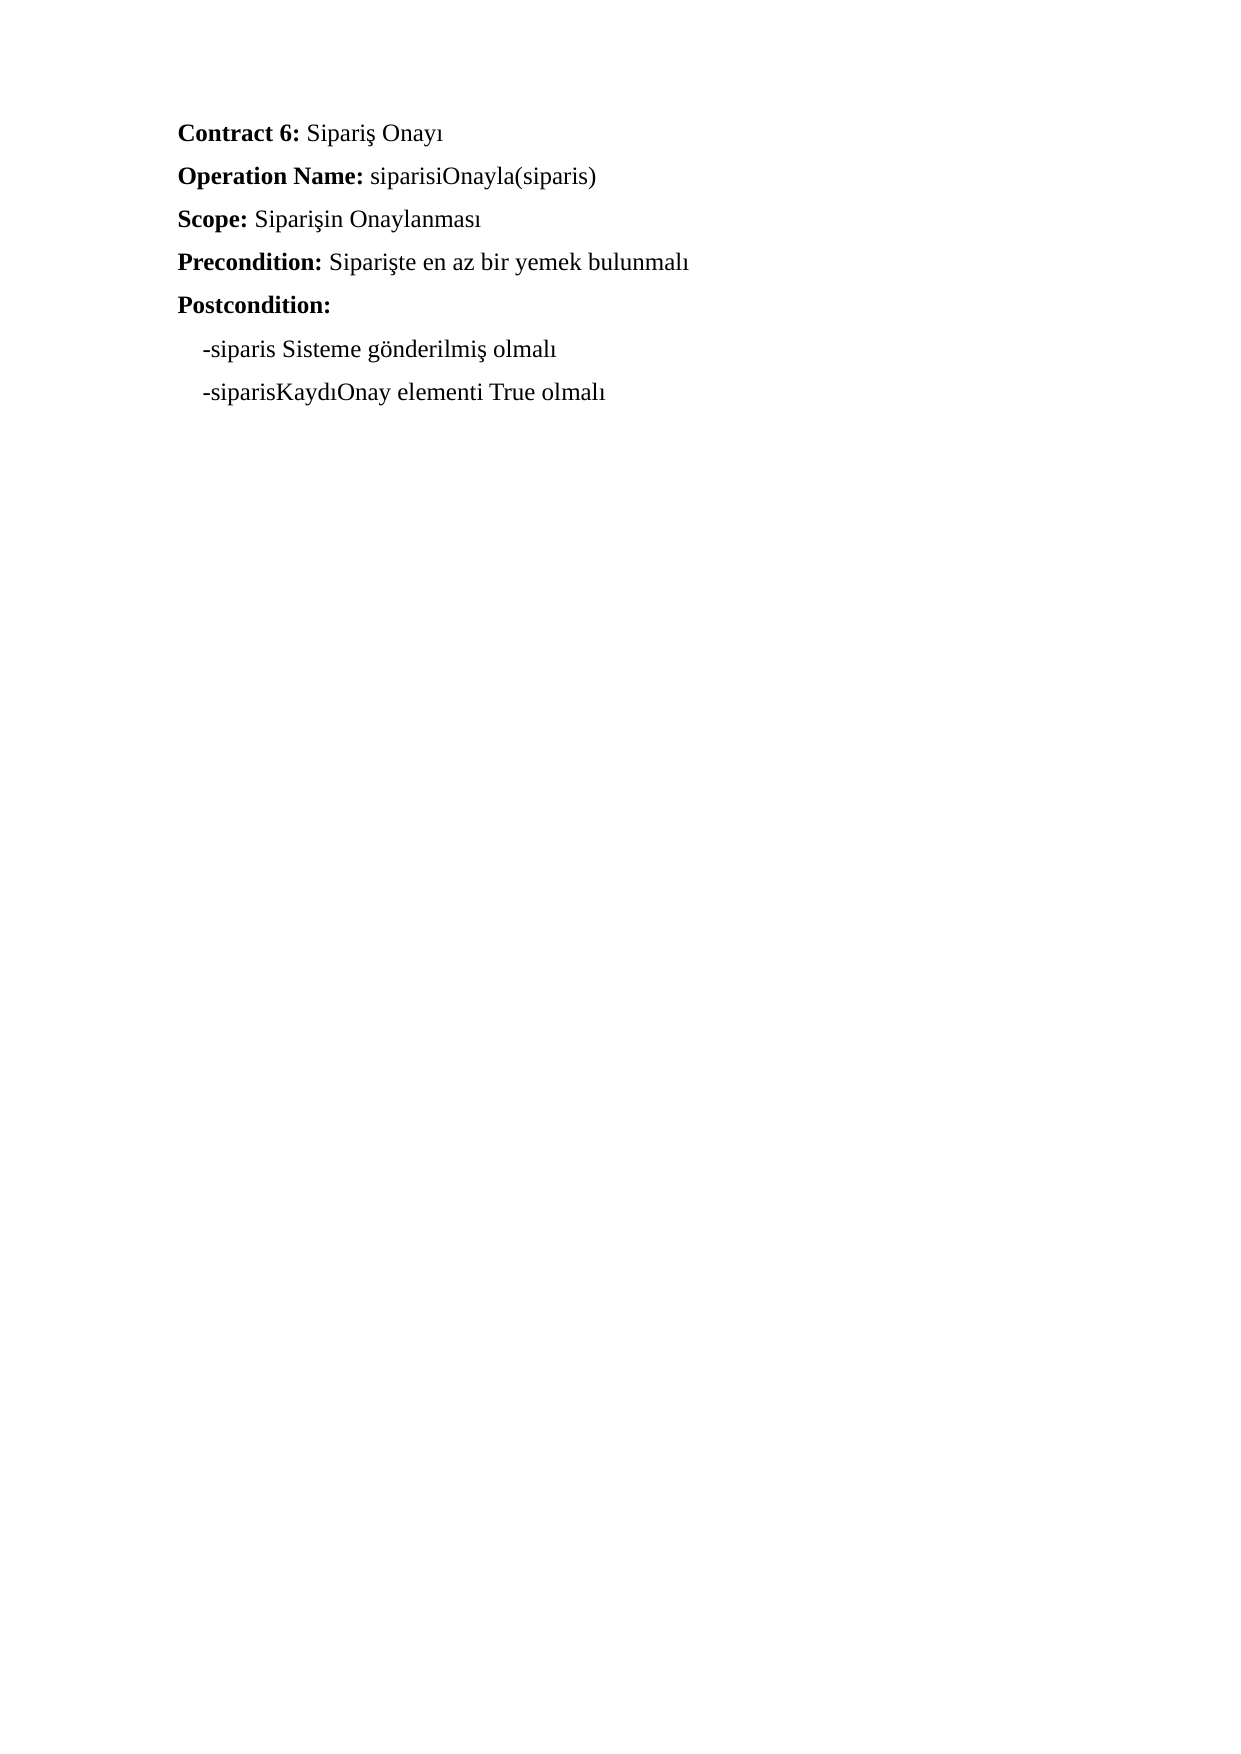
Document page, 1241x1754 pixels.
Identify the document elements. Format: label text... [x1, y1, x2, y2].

text -siparis Sisteme gönderilmiş olmalı [118, 334, 1122, 362]
text Operation Name: siparisiOnayla(siparis) [118, 161, 1122, 190]
text Postcondition: [118, 291, 1122, 319]
text -siparisKaydıOnay elementi True olmalı [118, 377, 1122, 406]
text Precondition: Siparişte en az bir yemek bulunmalı [118, 247, 1122, 276]
text Scope: Siparişin Onaylanması [118, 204, 1122, 233]
text Contract 6: Sipariş Onayı [118, 118, 1122, 147]
